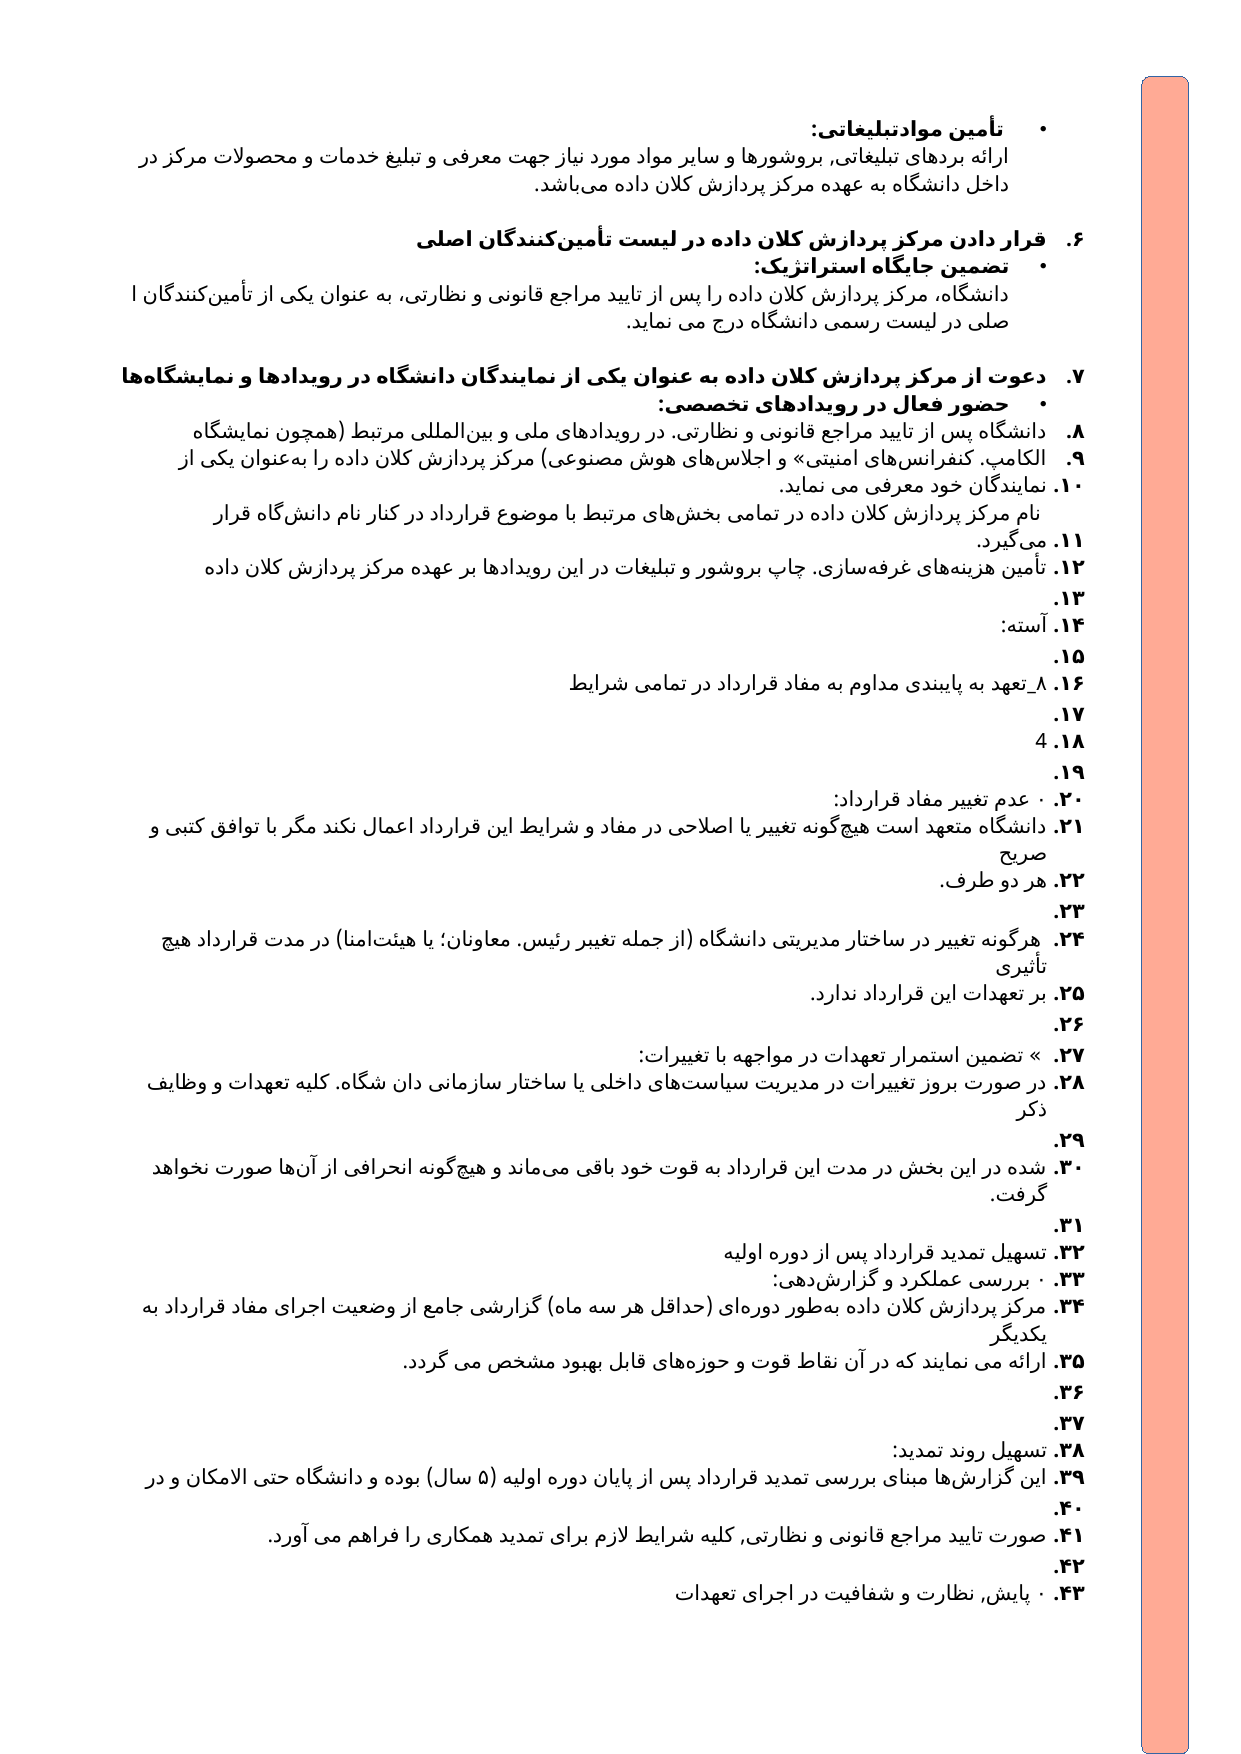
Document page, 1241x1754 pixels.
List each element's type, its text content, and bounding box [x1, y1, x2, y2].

list ۰ بررسی عملکرد و گزارش‌دهی: [118, 1268, 1084, 1295]
list این گزارش‌ها مبنای بررسی تمدید قرارداد پس از پایان دوره اولیه (۵ سال) بوده و دانشگاه حتی الامکان و در [118, 1466, 1084, 1493]
list الکامپ. کنفرانس‌های امنیتی» و اجلاس‌های هوش مصنوعی) مرکز پردازش کلان داده را به‌عنوان یکی از [118, 447, 1084, 474]
list تأمین موادتبلیغاتی: [118, 118, 1047, 145]
list حضور فعال در رویدادهای تخصصی: [118, 392, 1047, 420]
list آسته: [118, 614, 1084, 641]
list تسهیل روند تمدید: [118, 1438, 1084, 1466]
list قرار دادن مرکز پردازش کلان داده در لیست تأمین‌کنندگان اصلی [118, 228, 1084, 255]
list دانشگاه متعهد است هیچ‌گونه تغییر یا اصلاحی در مفاد و شرایط این قرارداد اعمال نکند مگر با توافق کتبی و صریح [118, 815, 1084, 869]
list ۰ عدم تغییر مفاد قرارداد: [118, 788, 1084, 815]
list بر تعهدات این قرارداد ندارد. [118, 982, 1084, 1009]
list نمایندگان خود معرفی می نماید. [118, 474, 1084, 501]
list تأمین هزینه‌های غرفه‌سازی. چاپ بروشور و تبلیغات در این رویدادها بر عهده مرکز پردازش کلان داده [118, 556, 1084, 583]
list در صورت بروز تغییرات در مدیریت سیاست‌های داخلی یا ساختار سازمانی دان شگاه. کلیه تعهدات و وظایف ذکر [118, 1071, 1084, 1125]
list 4 [118, 730, 1084, 757]
list دعوت از مرکز پردازش کلان داده به عنوان یکی از نمایندگان دانشگاه در رویدادها و نمایشگاه‌ها [118, 365, 1084, 392]
list صورت تایید مراجع قانونی و نظارتی, کلیه شرایط لازم برای تمدید همکاری را فراهم می آورد. [118, 1524, 1084, 1551]
list ۰ پایش, نظارت و شفافیت در اجرای تعهدات [118, 1582, 1084, 1609]
list ‏شده در این بخش در مدت این قرارداد به قوت خود باقی می‌ماند و هيچ‌گونه انحرافی از آن‌ها صورت نخواهد گرفت. [118, 1156, 1084, 1210]
list دانشگاه پس از تایید مراجع قانونی و نظارتی. در رویدادهای ملی و بین‌المللی مرتبط (همچون نمایشگاه [118, 420, 1084, 447]
list تضمین جایگاه استراتژیک: [118, 255, 1047, 282]
list هرگونه تغییر در ساختار مدیریتی دانشگاه (از جمله تغیبر رئیس. معاونان؛ یا هیئت‌امنا) در مدت قرارداد هیچ تأثیری [118, 927, 1084, 982]
list مرکز پردازش کلان داده به‌طور دوره‌ای (حداقل هر سه ماه) گزارشی جامع از وضعیت اجرای مفاد قرارداد به یکدیگر [118, 1295, 1084, 1350]
list دانشگاه، مرکز پردازش کلان داده را پس از تایید مراجع قانونی و نظارتی، به عنوان یکی از تأمین‌کنندگان ا صلی در لیست رسمی دانشگاه درج می نماید. [118, 282, 1047, 337]
list ‏تسهیل تمدید قرارداد پس از دوره اولیه [118, 1241, 1084, 1268]
list هر دو طرف. [118, 869, 1084, 896]
list ‎ »‏ تضمین استمرار تعهدات در مواجهه با تغییرات: [118, 1040, 1084, 1071]
list می‌گیرد. [118, 528, 1084, 556]
list نام مرکز پردازش کلان داده در تمامی بخش‌های مرتبط با موضوع قرارداد در کنار نام دانش‌گاه قرار [118, 501, 1084, 528]
list ارائه می نمایند که در آن نقاط قوت و حوزه‌های قابل بهبود مشخص می گردد. [118, 1350, 1084, 1377]
list ۸_تعهد به پایبندی مداوم به مفاد قرارداد در تمامی شرایط [118, 672, 1084, 699]
list ارائه بردهای تبلیغاتی, بروشورها و سایر مواد مورد نیاز جهت معرفی و تبلیغ خدمات و محصولات مرکز در داخل دانشگاه به عهده مرکز پردازش کلان داده می‌باشد. [118, 145, 1047, 200]
